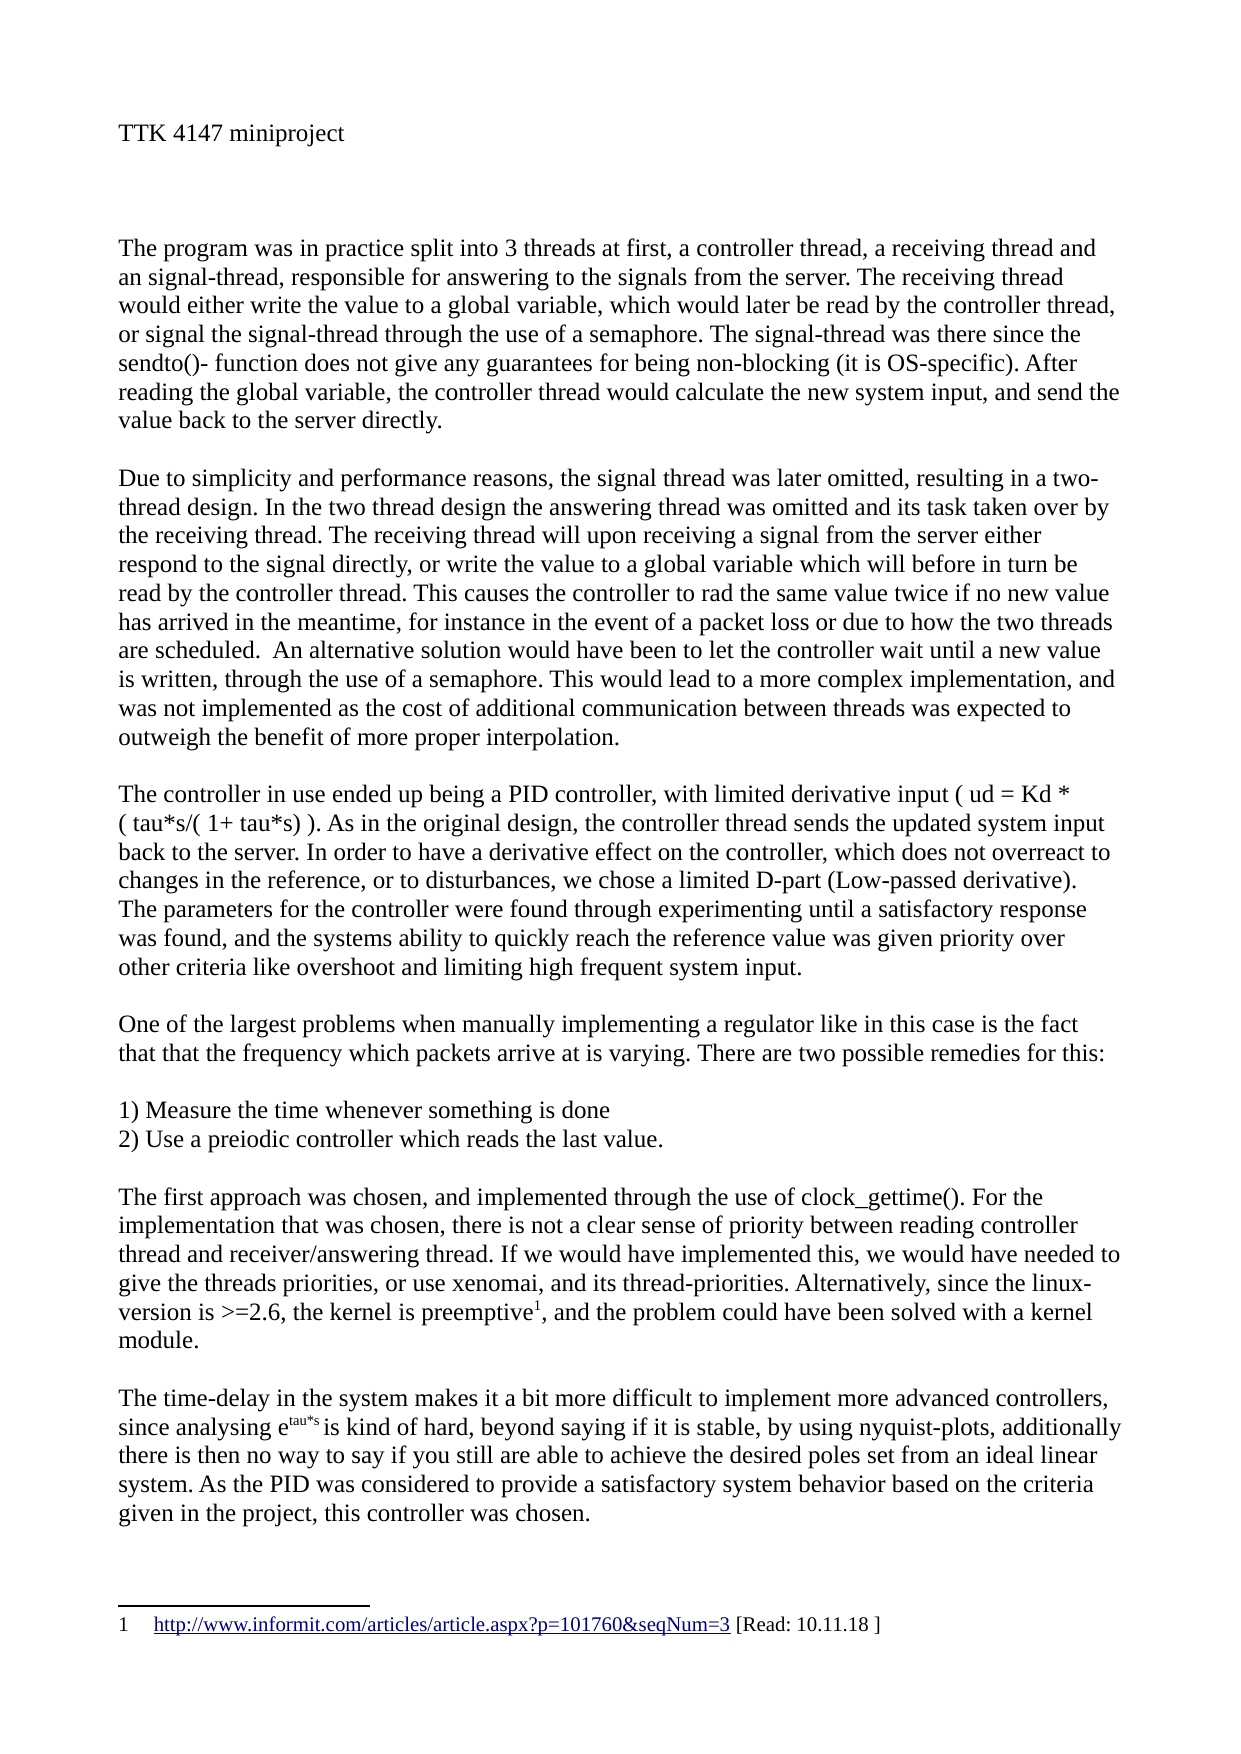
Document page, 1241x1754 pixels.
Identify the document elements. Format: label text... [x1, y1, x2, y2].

text TTK 4147 miniproject [118, 118, 1122, 147]
text The program was in practice split into 3 threads at first, a controller thread, a receiving thread and an signal-thread, responsible for answering to the signals from the server. The receiving thread would either write the value to a global variable, which would later be read by the controller thread, or signal the signal-thread through the use of a semaphore. The signal-thread was there since the sendto()- function does not give any guarantees for being non-blocking (it is OS-specific). After reading the global variable, the controller thread would calculate the new system input, and send the value back to the server directly. [118, 233, 1122, 434]
text The time-delay in the system makes it a bit more difficult to implement more advanced controllers, since analysing etau*s is kind of hard, beyond saying if it is stable, by using nyquist-plots, additionally there is then no way to say if you still are able to achieve the desired poles set from an ideal linear system. As the PID was considered to provide a satisfactory system behavior based on the criteria given in the project, this controller was chosen. [118, 1383, 1122, 1527]
text The controller in use ended up being a PID controller, with limited derivative input ( ud = Kd * ( tau*s/( 1+ tau*s) ). As in the original design, the controller thread sends the updated system input back to the server. In order to have a derivative effect on the controller, which does not overreact to changes in the reference, or to disturbances, we chose a limited D-part (Low-passed derivative). The parameters for the controller were found through experimenting until a satisfactory response was found, and the systems ability to quickly reach the reference value was given priority over other criteria like overshoot and limiting high frequent system input. [118, 779, 1122, 981]
text 1) Measure the time whenever something is done [118, 1096, 1122, 1124]
text One of the largest problems when manually implementing a regulator like in this case is the fact that that the frequency which packets arrive at is varying. There are two possible remedies for this: [118, 1009, 1122, 1067]
text The first approach was chosen, and implemented through the use of clock_gettime(). For the implementation that was chosen, there is not a clear sense of priority between reading controller thread and receiver/answering thread. If we would have implemented this, we would have needed to give the threads priorities, or use xenomai, and its thread-priorities. Alternatively, since the linux-version is >=2.6, the kernel is preemptive, and the problem could have been solved with a kernel module. [118, 1182, 1122, 1354]
text Due to simplicity and performance reasons, the signal thread was later omitted, resulting in a two-thread design. In the two thread design the answering thread was omitted and its task taken over by the receiving thread. The receiving thread will upon receiving a signal from the server either respond to the signal directly, or write the value to a global variable which will before in turn be read by the controller thread. This causes the controller to rad the same value twice if no new value has arrived in the meantime, for instance in the event of a packet loss or due to how the two threads are scheduled. An alternative solution would have been to let the controller wait until a new value is written, through the use of a semaphore. This would lead to a more complex implementation, and was not implemented as the cost of additional communication between threads was expected to outweigh the benefit of more proper interpolation. [118, 463, 1122, 751]
text http://www.informit.com/articles/article.aspx?p=101760&seqNum=3 [Read: 10.11.18 ] [118, 1612, 1122, 1636]
text 2) Use a preiodic controller which reads the last value. [118, 1124, 1122, 1153]
